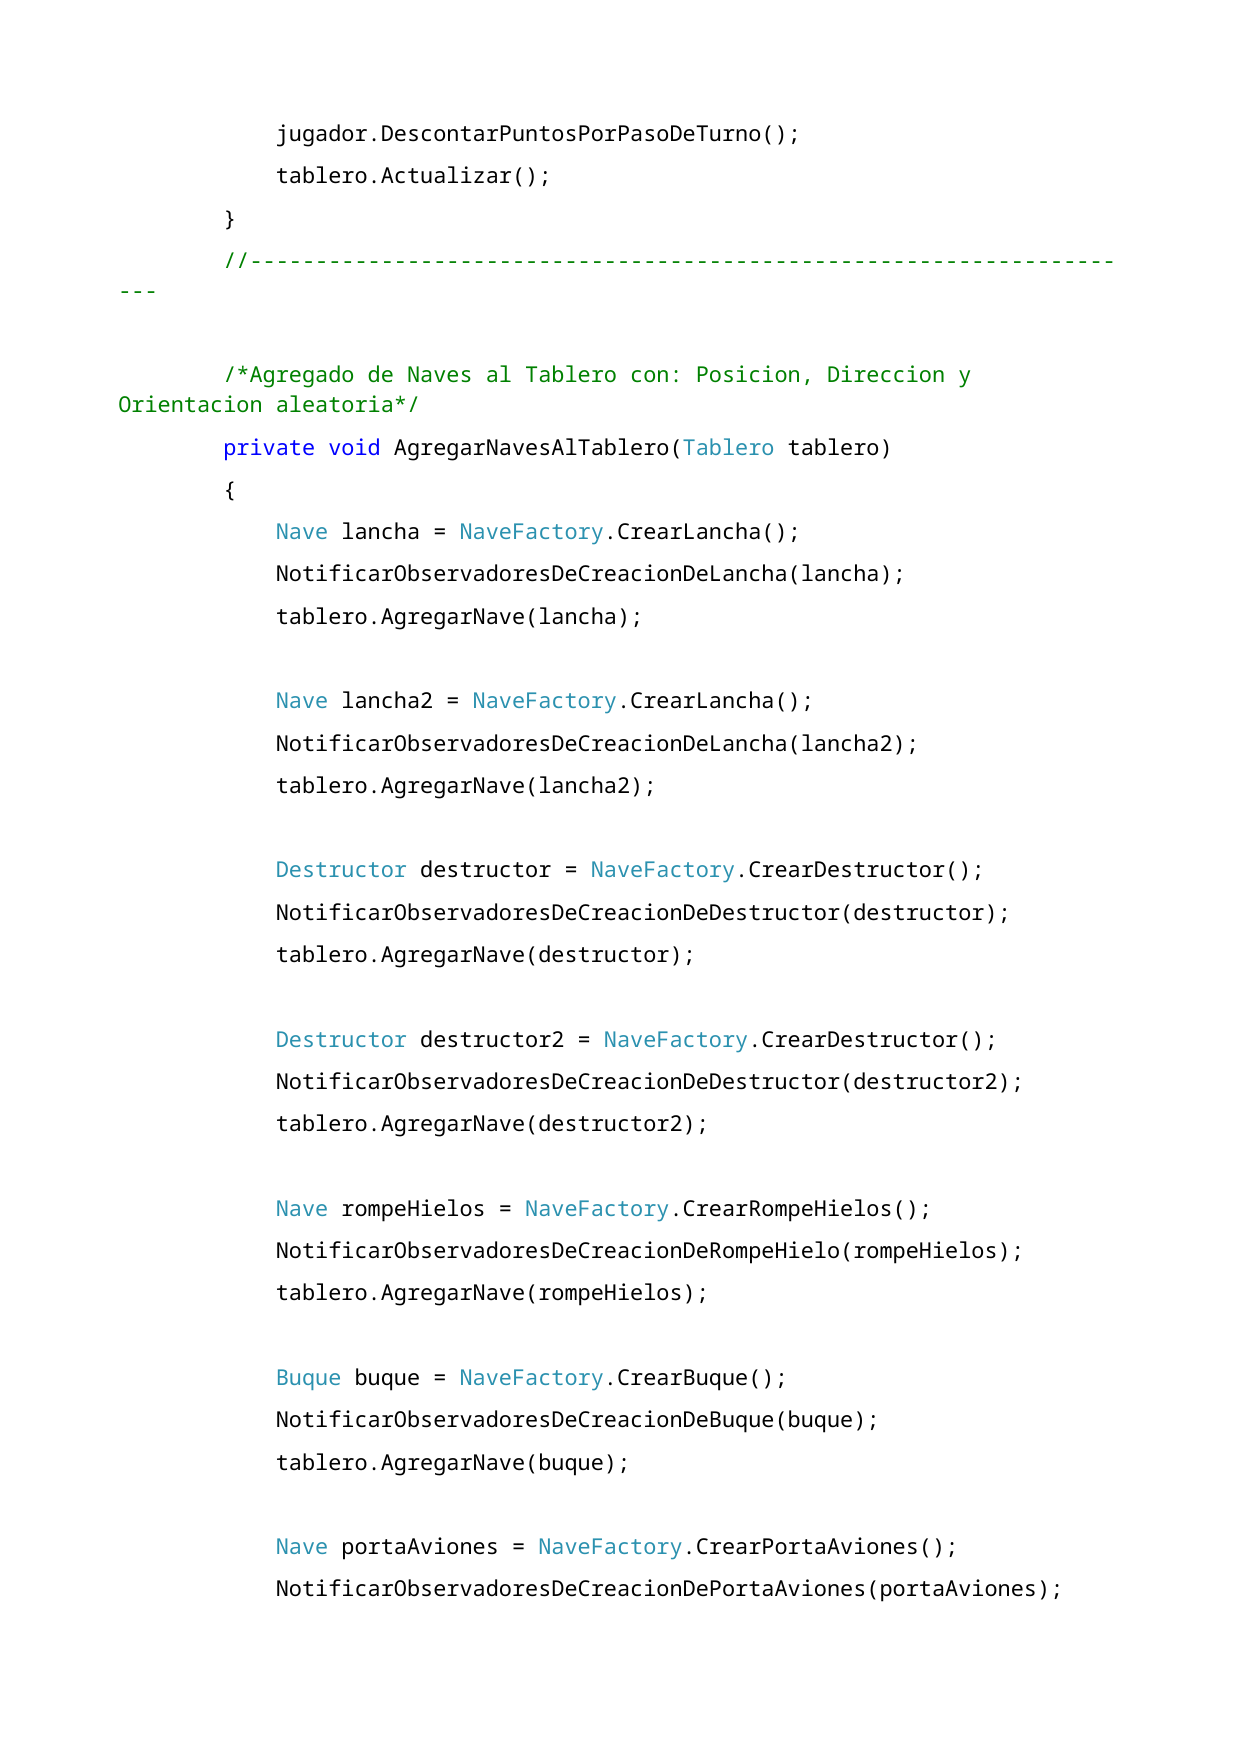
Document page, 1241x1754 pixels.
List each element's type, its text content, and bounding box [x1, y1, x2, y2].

text NotificarObservadoresDeCreacionDePortaAviones(portaAviones); [118, 1573, 1122, 1603]
text tablero.AgregarNave(destructor2); [118, 1108, 1122, 1138]
text Nave portaAviones = NaveFactory.CrearPortaAviones(); [118, 1531, 1122, 1561]
text NotificarObservadoresDeCreacionDeBuque(buque); [118, 1404, 1122, 1434]
text { [118, 474, 1122, 503]
text Destructor destructor = NaveFactory.CrearDestructor(); [118, 854, 1122, 884]
text NotificarObservadoresDeCreacionDeLancha(lancha); [118, 558, 1122, 588]
text NotificarObservadoresDeCreacionDeLancha(lancha2); [118, 727, 1122, 757]
text Nave lancha = NaveFactory.CrearLancha(); [118, 516, 1122, 546]
text tablero.AgregarNave(buque); [118, 1446, 1122, 1476]
text jugador.DescontarPuntosPorPasoDeTurno(); [118, 118, 1122, 148]
text tablero.AgregarNave(destructor); [118, 939, 1122, 969]
text Buque buque = NaveFactory.CrearBuque(); [118, 1362, 1122, 1392]
text tablero.AgregarNave(rompeHielos); [118, 1277, 1122, 1307]
text NotificarObservadoresDeCreacionDeDestructor(destructor); [118, 897, 1122, 926]
text Destructor destructor2 = NaveFactory.CrearDestructor(); [118, 1023, 1122, 1053]
text NotificarObservadoresDeCreacionDeDestructor(destructor2); [118, 1066, 1122, 1096]
text tablero.AgregarNave(lancha2); [118, 770, 1122, 799]
text tablero.Actualizar(); [118, 160, 1122, 190]
text } [118, 203, 1122, 232]
text tablero.AgregarNave(lancha); [118, 601, 1122, 630]
text Nave rompeHielos = NaveFactory.CrearRompeHielos(); [118, 1193, 1122, 1222]
text //--------------------------------------------------------------------- [118, 245, 1122, 304]
text Nave lancha2 = NaveFactory.CrearLancha(); [118, 685, 1122, 715]
text NotificarObservadoresDeCreacionDeRompeHielo(rompeHielos); [118, 1235, 1122, 1265]
text private void AgregarNavesAlTablero(Tablero tablero) [118, 431, 1122, 461]
text /*Agregado de Naves al Tablero con: Posicion, Direccion y Orientacion aleatoria*/ [118, 359, 1122, 419]
